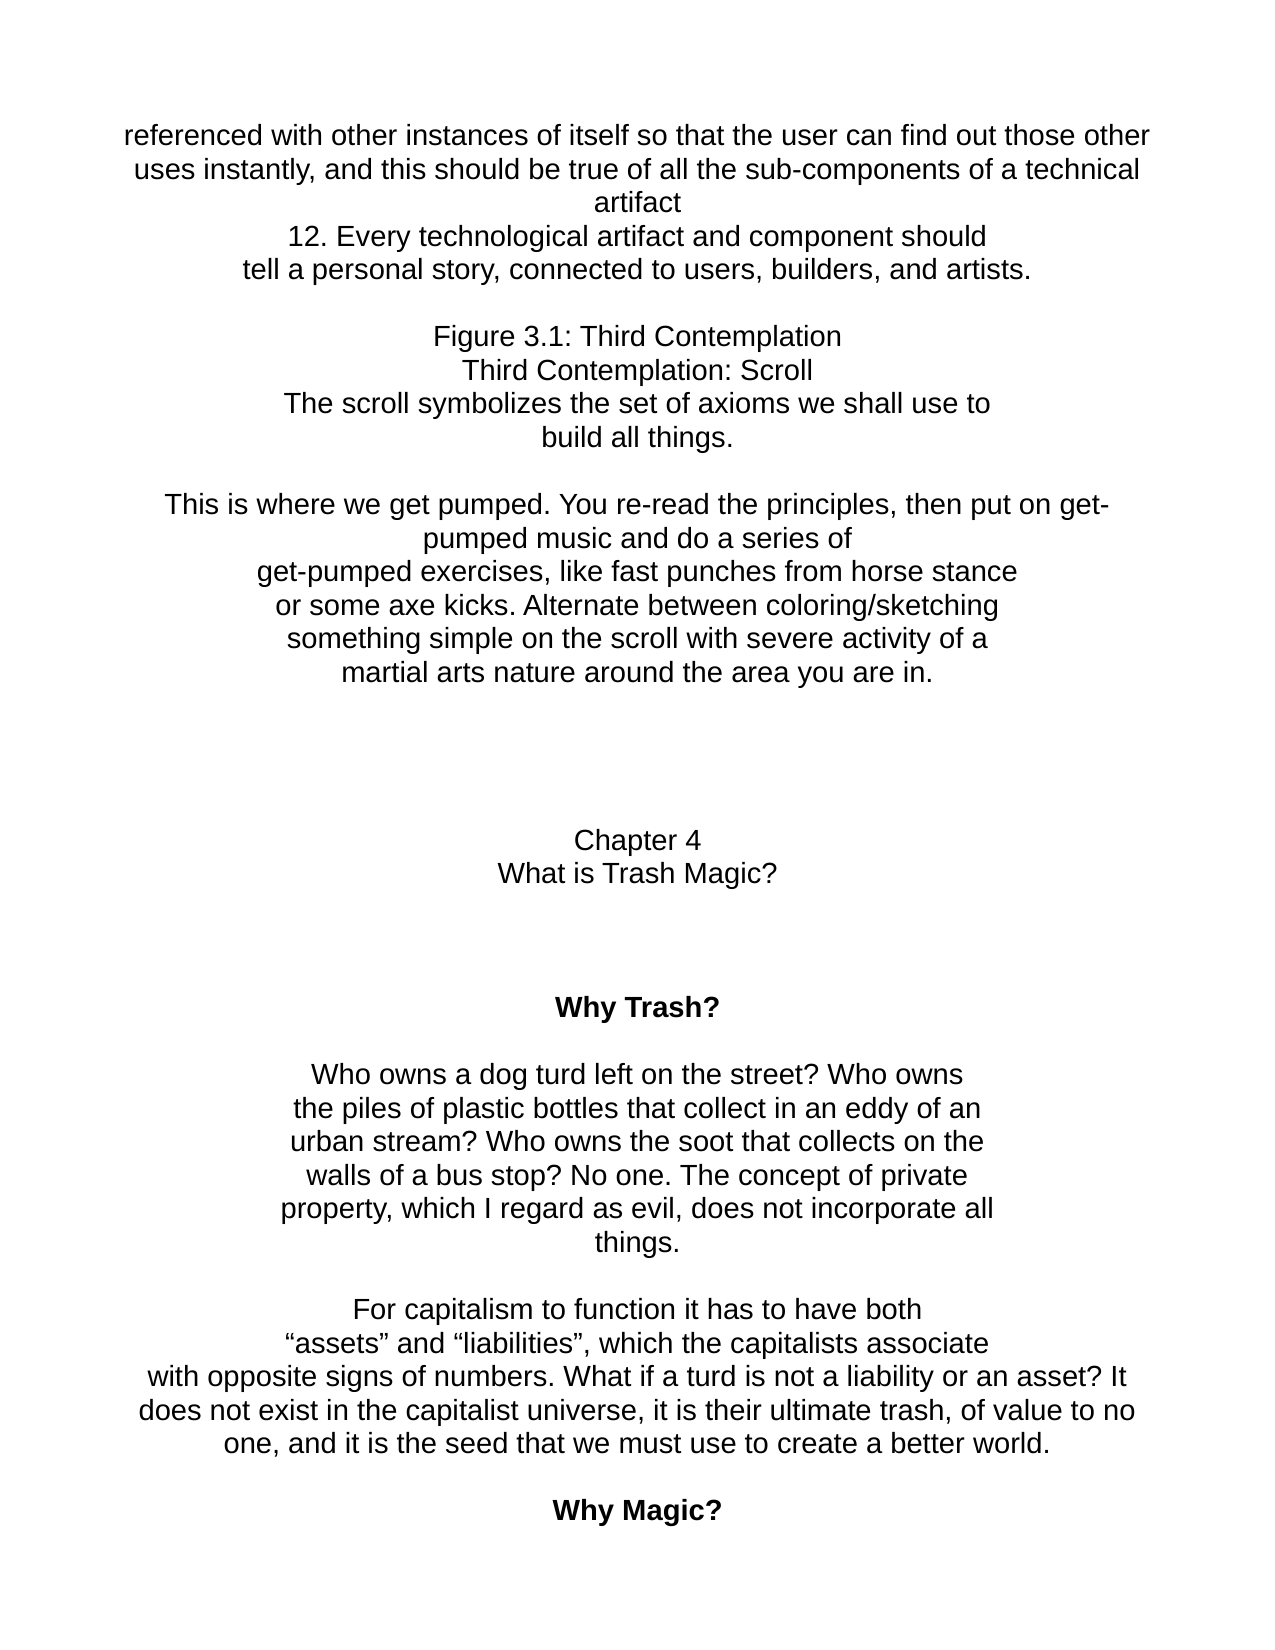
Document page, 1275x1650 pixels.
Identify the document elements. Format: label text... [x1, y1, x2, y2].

text something simple on the scroll with severe activity of a [118, 621, 1157, 655]
text referenced with other instances of itself so that the user can find out those other uses instantly, and this should be true of all the sub-components of a technical artifact [118, 118, 1157, 219]
text things. [118, 1225, 1157, 1258]
text Figure 3.1: Third Contemplation [118, 319, 1157, 353]
text 12. Every technological artifact and component should [118, 219, 1157, 252]
text Who owns a dog turd left on the street? Who owns [118, 1057, 1157, 1091]
text walls of a bus stop? No one. The concept of private [118, 1158, 1157, 1191]
text Chapter 4 [118, 822, 1157, 856]
text “assets” and “liabilities”, which the capitalists associate [118, 1326, 1157, 1359]
text urban stream? Who owns the soot that collects on the [118, 1124, 1157, 1158]
text martial arts nature around the area you are in. [118, 655, 1157, 688]
text build all things. [118, 420, 1157, 453]
text with opposite signs of numbers. What if a turd is not a liability or an asset? It does not exist in the capitalist universe, it is their ultimate trash, of value to no one, and it is the seed that we must use to create a better world. [118, 1359, 1157, 1460]
text What is Trash Magic? [118, 856, 1157, 889]
text Why Magic? [118, 1493, 1157, 1527]
text This is where we get pumped. You re-read the principles, then put on get-pumped music and do a series of [118, 487, 1157, 554]
text For capitalism to function it has to have both [118, 1292, 1157, 1326]
text get-pumped exercises, like fast punches from horse stance [118, 554, 1157, 588]
text Third Contemplation: Scroll [118, 353, 1157, 386]
text The scroll symbolizes the set of axioms we shall use to [118, 386, 1157, 420]
text tell a personal story, connected to users, builders, and artists. [118, 252, 1157, 286]
text or some axe kicks. Alternate between coloring/sketching [118, 588, 1157, 621]
text Why Trash? [118, 990, 1157, 1024]
text property, which I regard as evil, does not incorporate all [118, 1191, 1157, 1225]
text the piles of plastic bottles that collect in an eddy of an [118, 1091, 1157, 1124]
